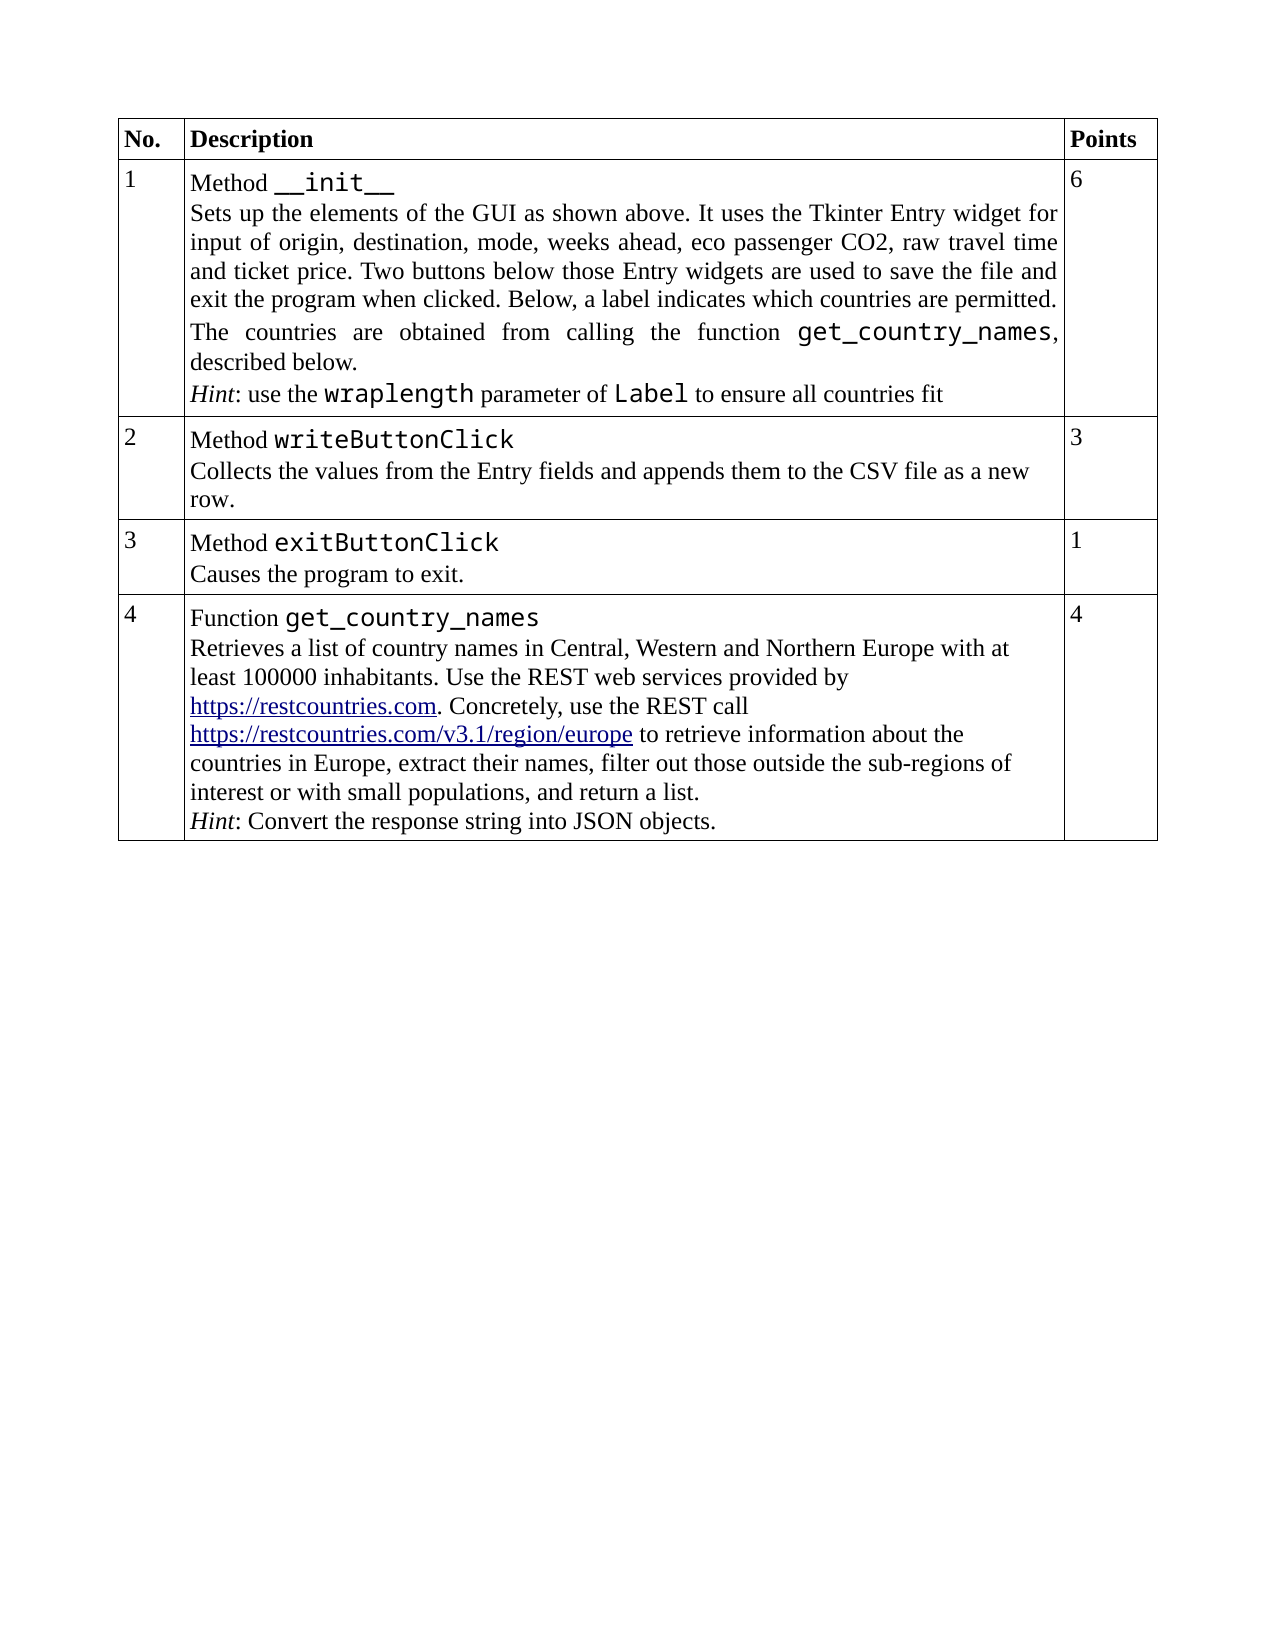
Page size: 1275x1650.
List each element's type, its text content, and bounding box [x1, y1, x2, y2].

table_cell 1 [119, 160, 184, 416]
table_header Description [185, 119, 1064, 158]
table_cell Method __init__ Sets up the elements of the GUI as shown above. It uses the Tkinter Entry widget for input of origin, destination, mode, weeks ahead, eco passenger CO2, raw travel time and ticket price. Two buttons below those Entry widgets are used to save the file and exit the program when clicked. Below, a label indicates which countries are permitted. The countries are obtained from calling the function get_country_names, described below. Hint: use the wraplength parameter of Label to ensure all countries fit [185, 160, 1064, 416]
table_cell 4 [119, 595, 184, 840]
table_header Points [1065, 119, 1157, 158]
table_cell Method exitButtonClick Causes the program to exit. [185, 520, 1064, 593]
table_cell 3 [119, 520, 184, 593]
table_cell Method writeButtonClick Collects the values from the Entry fields and appends them to the CSV file as a new row. [185, 417, 1064, 519]
table_cell 4 [1065, 595, 1157, 840]
table_header No. [119, 119, 184, 158]
table_cell 1 [1065, 520, 1157, 593]
table_cell 6 [1065, 160, 1157, 416]
table_cell 2 [119, 417, 184, 519]
table_cell Function get_country_names Retrieves a list of country names in Central, Western and Northern Europe with at least 100000 inhabitants. Use the REST web services provided by https://restcountries.com. Concretely, use the REST call https://restcountries.com/v3.1/region/europe to retrieve information about the countries in Europe, extract their names, filter out those outside the sub-regions of interest or with small populations, and return a list. Hint: Convert the response string into JSON objects. [185, 595, 1064, 840]
table_cell 3 [1065, 417, 1157, 519]
